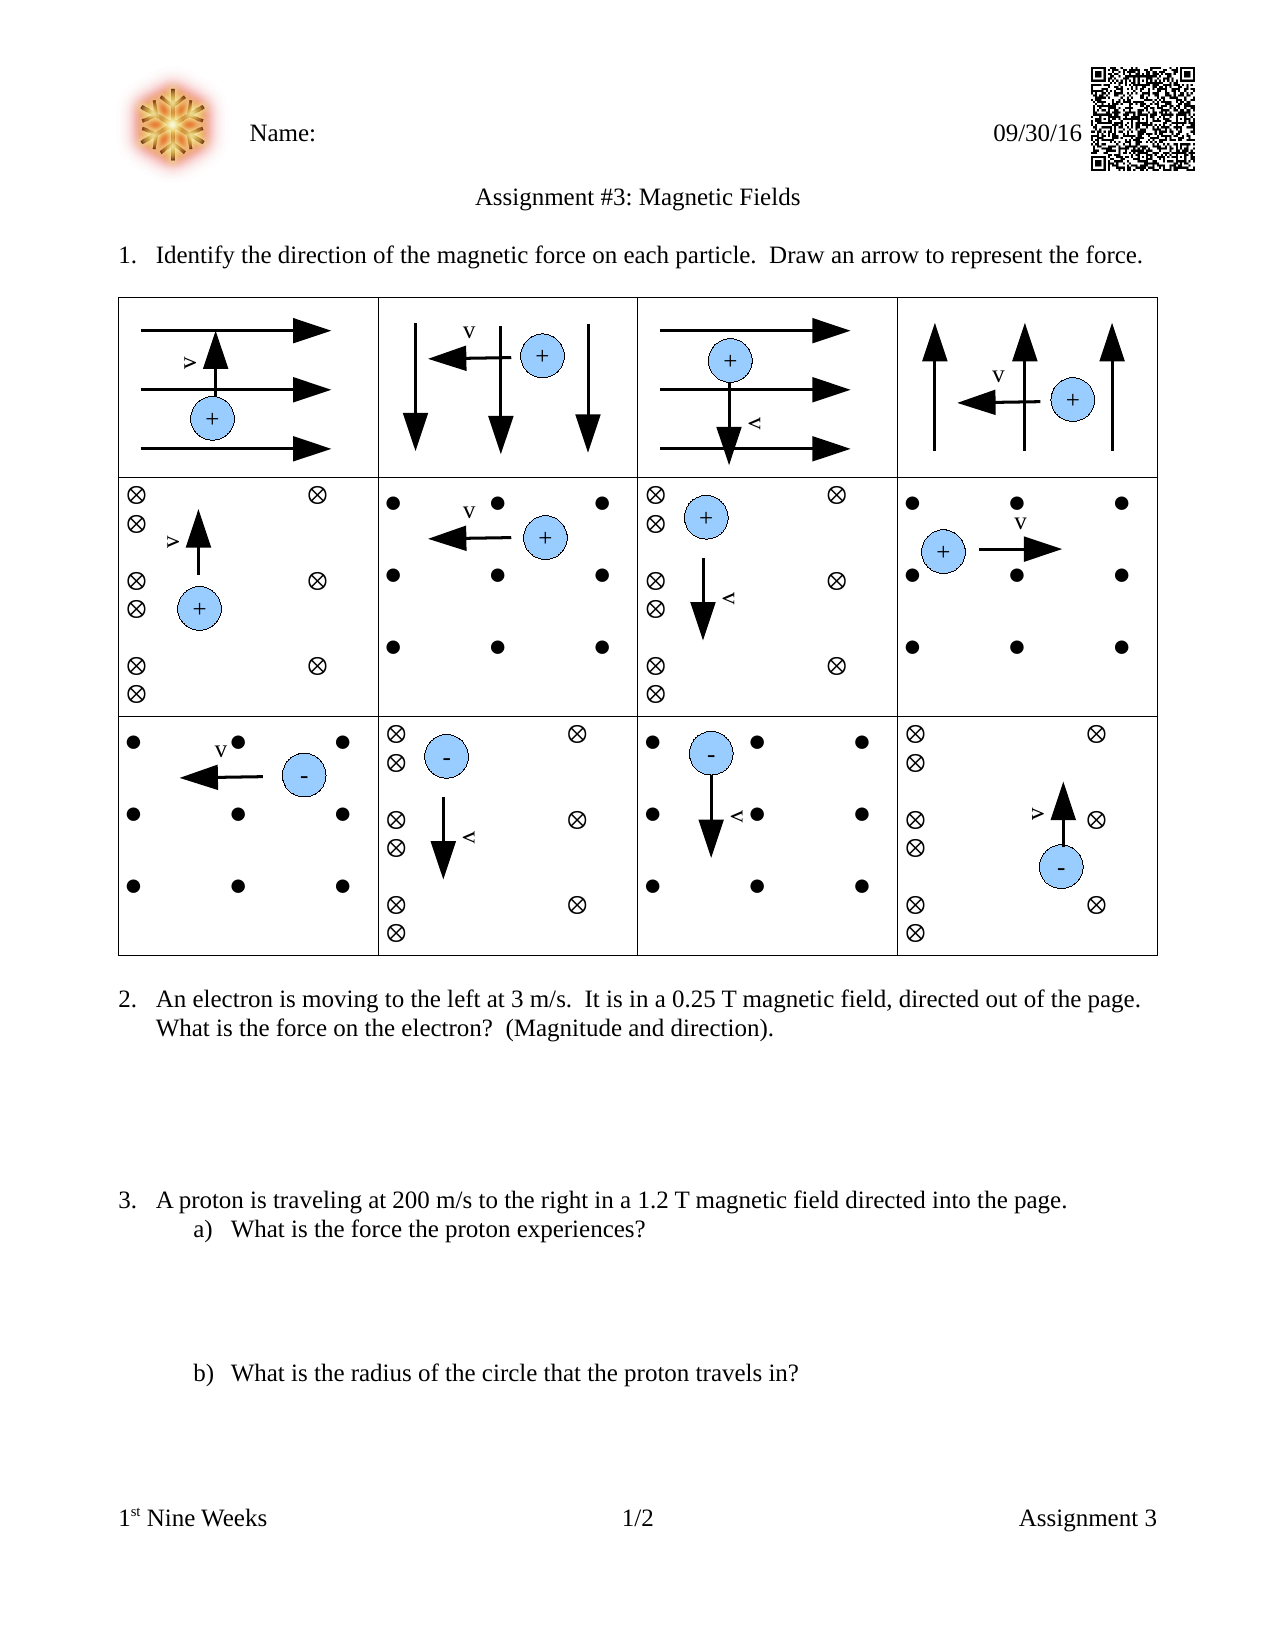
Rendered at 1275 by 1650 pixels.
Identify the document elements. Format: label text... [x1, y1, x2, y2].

list An electron is moving to the left at 3 m/s. It is in a 0.25 T magnetic field, directed out of the page. What is the force on the electron? (Magnitude and direction). [118, 984, 1157, 1042]
table_cell ● ● ● ● ● ● ● ● ● [898, 478, 1157, 716]
table_cell          [638, 478, 897, 716]
table_header [638, 298, 897, 477]
list What is the force the proton experiences? [193, 1214, 1157, 1243]
list What is the radius of the circle that the proton travels in? [193, 1358, 1157, 1387]
table_cell ● ● ● ● ● ● ● ● ● [119, 717, 378, 955]
table_cell          [379, 717, 637, 955]
table_header [898, 298, 1157, 477]
table_header [119, 298, 378, 477]
list Identify the direction of the magnetic force on each particle. Draw an arrow to represent the force. [118, 240, 1157, 268]
table_cell          [119, 478, 378, 716]
table_cell ● ● ● ● ● ● ● ● ● [379, 478, 637, 716]
text Assignment #3: Magnetic Fields [118, 176, 1157, 211]
picture [1082, 58, 1203, 179]
picture [116, 66, 229, 183]
table_header [379, 298, 637, 477]
list A proton is traveling at 200 m/s to the right in a 1.2 T magnetic field directed into the page. [118, 1185, 1157, 1214]
table_cell ● ● ● ● ● ● ● ● ● [638, 717, 897, 955]
table_cell          [898, 717, 1157, 955]
